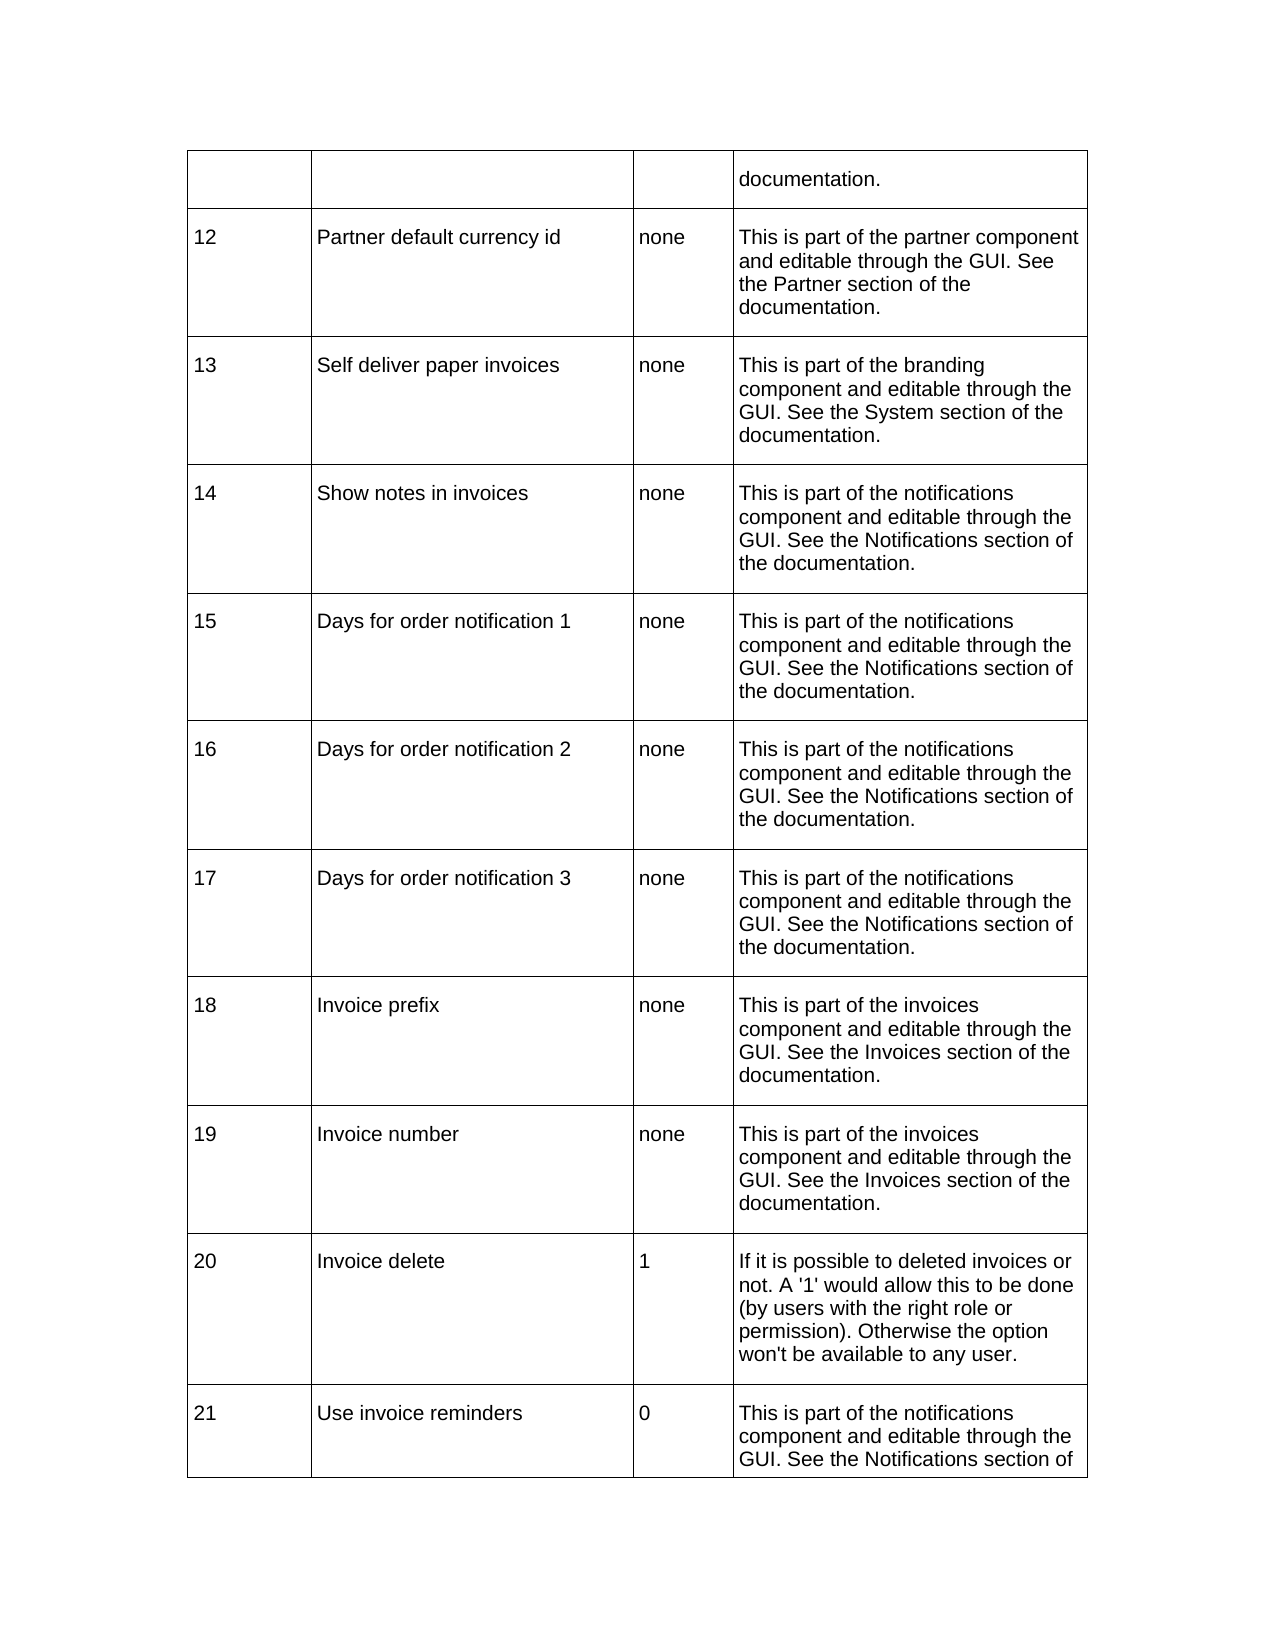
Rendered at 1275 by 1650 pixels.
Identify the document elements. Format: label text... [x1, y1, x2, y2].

table_cell This is part of the notifications component and editable through the GUI. See the Notifications section of the documentation. [734, 465, 1087, 592]
table_cell none [634, 850, 733, 976]
table_cell Self deliver paper invoices [312, 337, 633, 464]
table_cell Use invoice reminders [312, 1385, 633, 1477]
table_cell This is part of the branding component and editable through the GUI. See the System section of the documentation. [734, 337, 1087, 464]
table_cell This is part of the invoices component and editable through the GUI. See the Invoices section of the documentation. [734, 1106, 1087, 1232]
table_cell [312, 151, 633, 208]
table_cell documentation. [734, 151, 1087, 208]
table_cell none [634, 209, 733, 336]
table_cell Days for order notification 1 [312, 594, 633, 720]
table_cell This is part of the invoices component and editable through the GUI. See the Invoices section of the documentation. [734, 977, 1087, 1104]
table_cell This is part of the partner component and editable through the GUI. See the Partner section of the documentation. [734, 209, 1087, 336]
table_cell 16 [188, 721, 311, 848]
table_cell none [634, 337, 733, 464]
table_cell [634, 151, 733, 208]
table_cell none [634, 594, 733, 720]
table_cell 15 [188, 594, 311, 720]
table_cell This is part of the notifications component and editable through the GUI. See the Notifications section of the documentation. [734, 721, 1087, 848]
table_cell Invoice number [312, 1106, 633, 1232]
table_cell 13 [188, 337, 311, 464]
table_cell Days for order notification 2 [312, 721, 633, 848]
table_cell 0 [634, 1385, 733, 1477]
table_cell 21 [188, 1385, 311, 1477]
table_cell Show notes in invoices [312, 465, 633, 592]
table_cell Invoice delete [312, 1234, 633, 1384]
table_cell If it is possible to deleted invoices or not. A '1' would allow this to be done (by users with the right role or permission). Otherwise the option won't be available to any user. [734, 1234, 1087, 1384]
table_cell This is part of the notifications component and editable through the GUI. See the Notifications section of the documentation. [734, 850, 1087, 976]
table_cell 12 [188, 209, 311, 336]
table_cell [188, 151, 311, 208]
table_cell This is part of the notifications component and editable through the GUI. See the Notifications section of [734, 1385, 1087, 1477]
table_cell This is part of the notifications component and editable through the GUI. See the Notifications section of the documentation. [734, 594, 1087, 720]
table_cell 17 [188, 850, 311, 976]
table_cell Invoice prefix [312, 977, 633, 1104]
table_cell 14 [188, 465, 311, 592]
table_cell 19 [188, 1106, 311, 1232]
table_cell 18 [188, 977, 311, 1104]
table_cell Partner default currency id [312, 209, 633, 336]
table_cell none [634, 1106, 733, 1232]
table_cell none [634, 721, 733, 848]
table_cell Days for order notification 3 [312, 850, 633, 976]
table_cell 20 [188, 1234, 311, 1384]
table_cell none [634, 977, 733, 1104]
table_cell 1 [634, 1234, 733, 1384]
table_cell none [634, 465, 733, 592]
